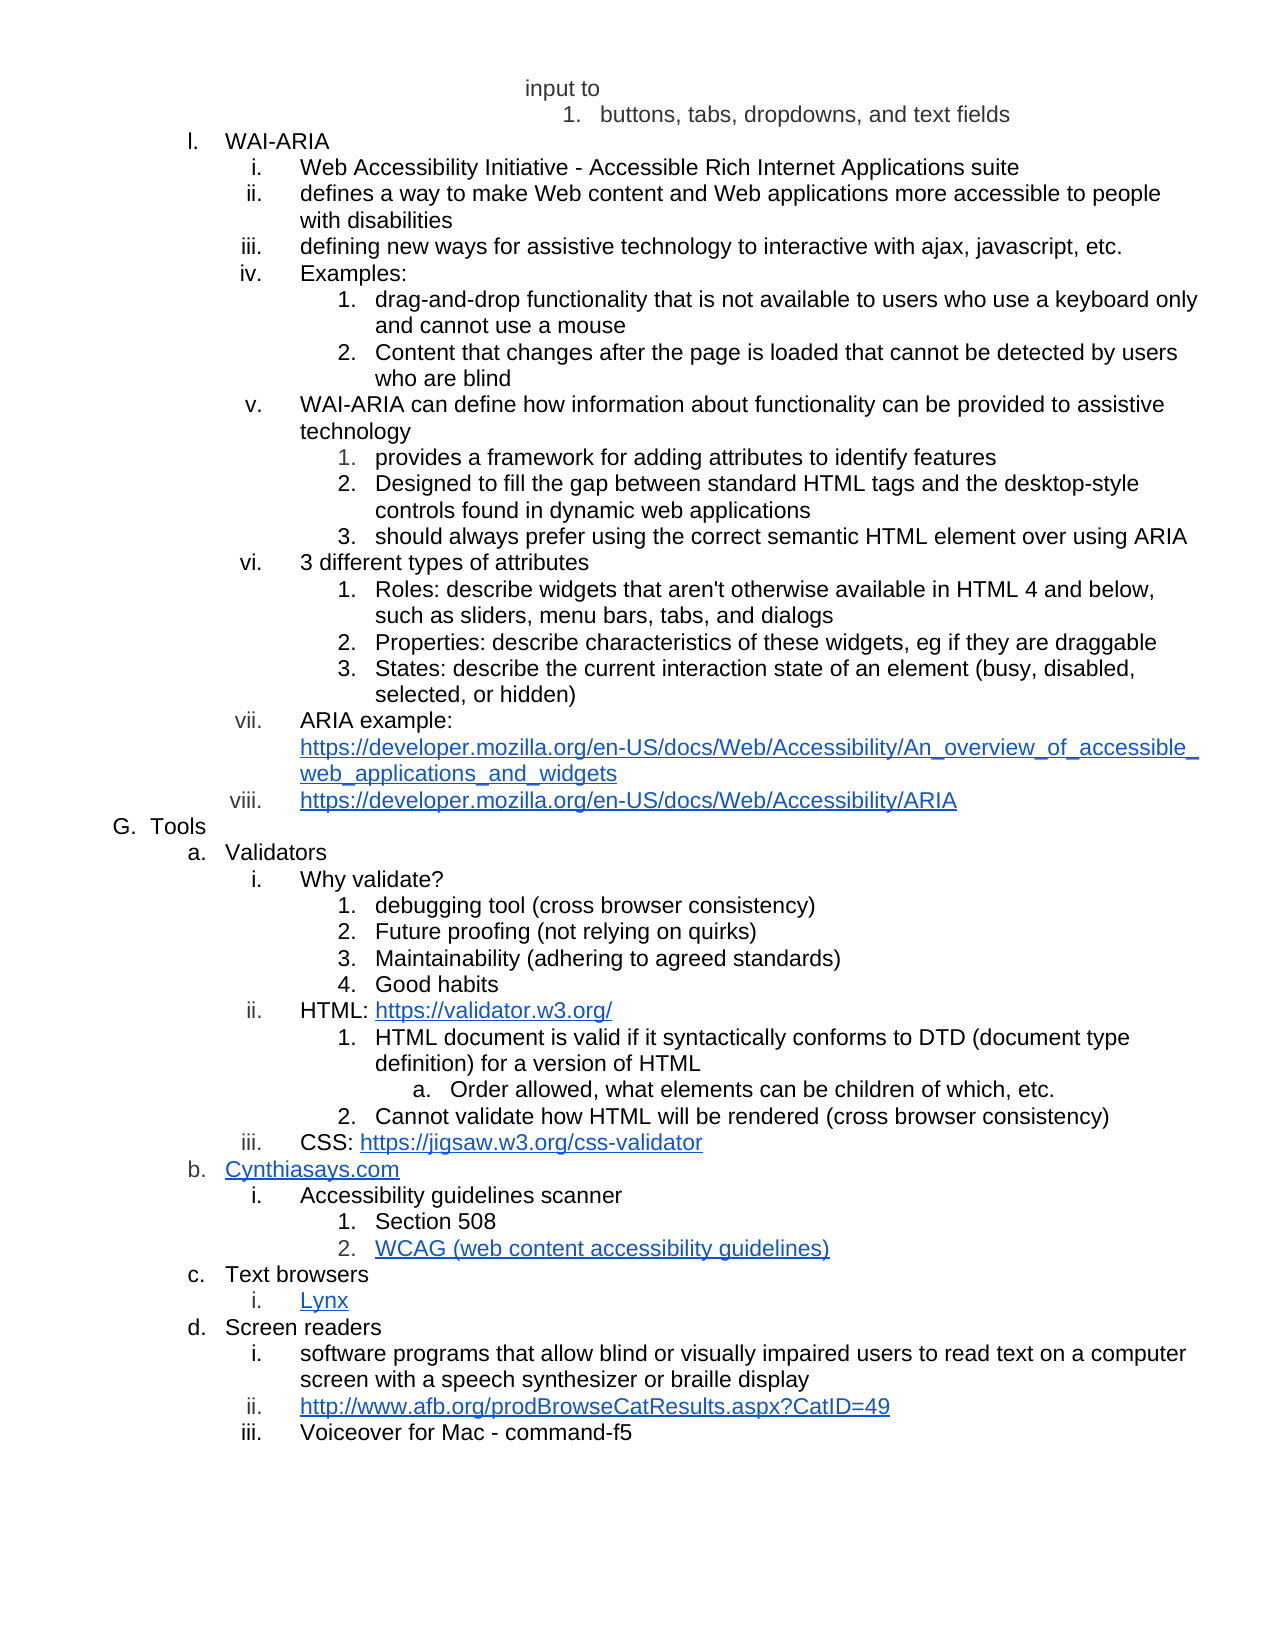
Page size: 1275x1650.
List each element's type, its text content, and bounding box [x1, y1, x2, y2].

list Examples: [262, 259, 1200, 286]
list Cynthiasays.com [187, 1156, 1200, 1182]
list Screen readers [187, 1314, 1200, 1340]
list Validators [187, 839, 1200, 866]
list Roles: describe widgets that aren't otherwise available in HTML 4 and below, such as sliders, menu bars, tabs, and dialogs [337, 576, 1200, 628]
list Accessibility guidelines scanner [262, 1182, 1200, 1208]
list WAI-ARIA can define how information about functionality can be provided to assistive technology [262, 391, 1200, 444]
list Section 508 [337, 1208, 1200, 1234]
list provides a framework for adding attributes to identify features [337, 444, 1200, 470]
list Designed to fill the gap between standard HTML tags and the desktop-style controls found in dynamic web applications [337, 470, 1200, 523]
list Good habits [337, 971, 1200, 997]
list Properties: describe characteristics of these widgets, eg if they are draggable [337, 628, 1200, 655]
list http://www.afb.org/prodBrowseCatResults.aspx?CatID=49 [262, 1393, 1200, 1419]
list defines a way to make Web content and Web applications more accessible to people with disabilities [262, 180, 1200, 233]
list buttons, tabs, dropdowns, and text fields [562, 101, 1200, 128]
list WCAG (web content accessibility guidelines) [337, 1234, 1200, 1261]
list WAI-ARIA [187, 128, 1200, 154]
list should always prefer using the correct semantic HTML element over using ARIA [337, 523, 1200, 549]
list software programs that allow blind or visually impaired users to read text on a computer screen with a speech synthesizer or braille display [262, 1340, 1200, 1393]
list debugging tool (cross browser consistency) [337, 892, 1200, 918]
list input to [487, 75, 1200, 101]
list drag-and-drop functionality that is not available to users who use a keyboard only and cannot use a mouse [337, 286, 1200, 338]
list Lynx [262, 1287, 1200, 1314]
list HTML document is valid if it syntactically conforms to DTD (document type definition) for a version of HTML [337, 1024, 1200, 1076]
list States: describe the current interaction state of an element (busy, disabled, selected, or hidden) [337, 655, 1200, 707]
list defining new ways for assistive technology to interactive with ajax, javascript, etc. [262, 233, 1200, 259]
list Web Accessibility Initiative - Accessible Rich Internet Applications suite [262, 154, 1200, 180]
list Voiceover for Mac - command-f5 [262, 1419, 1200, 1445]
list https://developer.mozilla.org/en-US/docs/Web/Accessibility/ARIA [262, 787, 1200, 813]
list ARIA example: https://developer.mozilla.org/en-US/docs/Web/Accessibility/An_overview_of_accessible_web_applications_and_widgets [262, 707, 1200, 787]
list CSS: https://jigsaw.w3.org/css-validator [262, 1129, 1200, 1156]
list Maintainability (adhering to agreed standards) [337, 945, 1200, 971]
list Content that changes after the page is loaded that cannot be detected by users who are blind [337, 338, 1200, 391]
list Cannot validate how HTML will be rendered (cross browser consistency) [337, 1103, 1200, 1129]
list Text browsers [187, 1261, 1200, 1287]
list 3 different types of attributes [262, 549, 1200, 576]
list Order allowed, what elements can be children of which, etc. [412, 1076, 1200, 1103]
list Why validate? [262, 866, 1200, 892]
list Future proofing (not relying on quirks) [337, 918, 1200, 945]
list HTML: https://validator.w3.org/ [262, 997, 1200, 1024]
list Tools [112, 813, 1200, 839]
